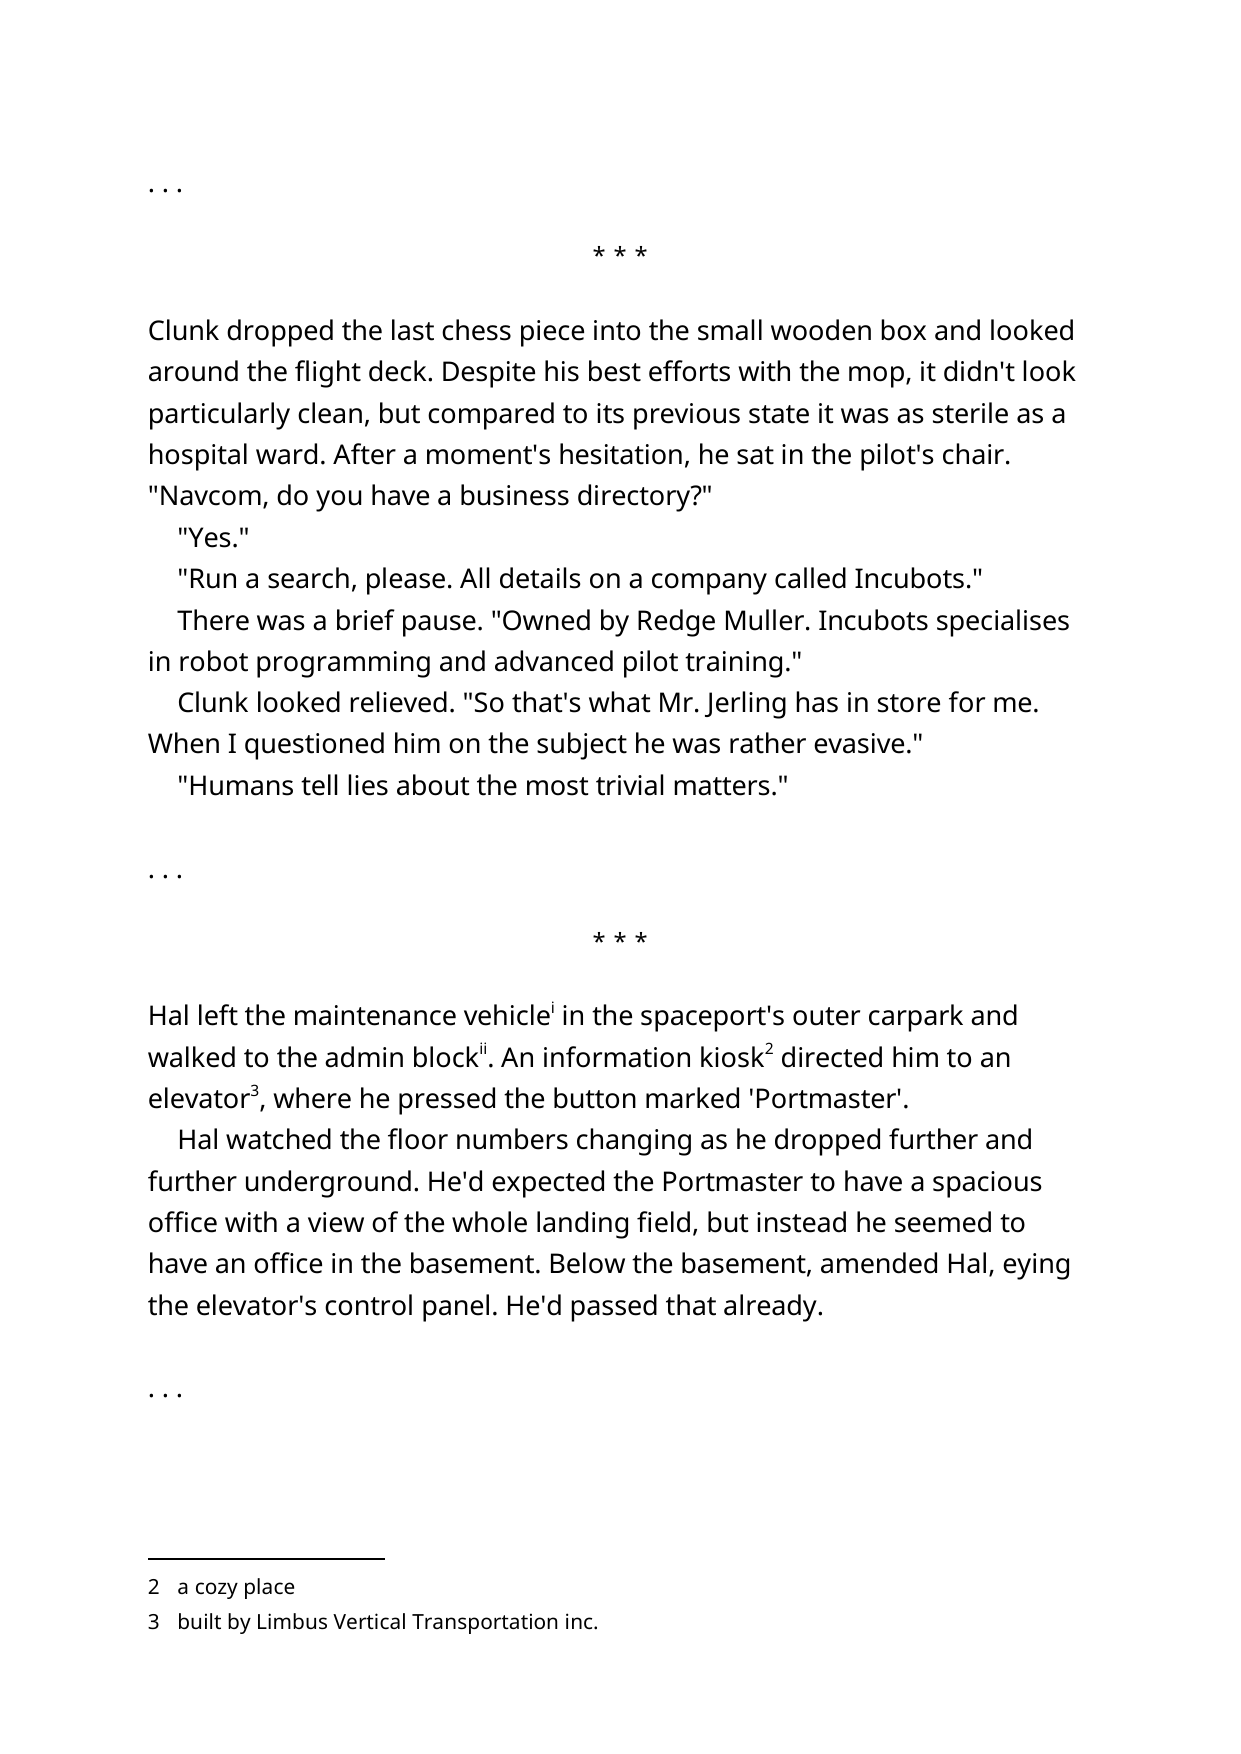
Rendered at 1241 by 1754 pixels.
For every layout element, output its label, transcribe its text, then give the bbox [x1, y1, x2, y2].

text Hal left the maintenance vehicle in the spaceport's outer carpark and walked to the admin block. An information kiosk directed him to an elevator, where he pressed the button marked 'Portmaster'. [148, 992, 1093, 1116]
text Clunk looked relieved. "So that's what Mr. Jerling has in store for me. When I questioned him on the subject he was rather evasive." [148, 679, 1093, 762]
text a cozy place [148, 1565, 1093, 1600]
text . . . [148, 159, 1093, 201]
text . . . [148, 1364, 1093, 1406]
text . . . [148, 845, 1093, 886]
text "Yes." [148, 514, 1093, 555]
subtitle * * * [148, 236, 1093, 272]
text There was a brief pause. "Owned by Redge Muller. Incubots specialises in robot programming and advanced pilot training." [148, 597, 1093, 679]
text Clunk dropped the last chess piece into the small wooden box and looked around the flight deck. Despite his best efforts with the mop, it didn't look particularly clean, but compared to its previous state it was as sterile as a hospital ward. After a moment's hesitation, he sat in the pilot's chair. "Navcom, do you have a business directory?" [148, 307, 1093, 514]
text Hal watched the floor numbers changing as he dropped further and further underground. He'd expected the Portmaster to have a spacious office with a view of the whole landing field, but instead he seemed to have an office in the basement. Below the basement, amended Hal, eying the elevator's control panel. He'd passed that already. [148, 1116, 1093, 1323]
text built by Limbus Vertical Transportation inc. [148, 1600, 1093, 1636]
text "Humans tell lies about the most trivial matters." [148, 762, 1093, 803]
subtitle * * * [148, 921, 1093, 957]
text "Run a search, please. All details on a company called Incubots." [148, 555, 1093, 597]
